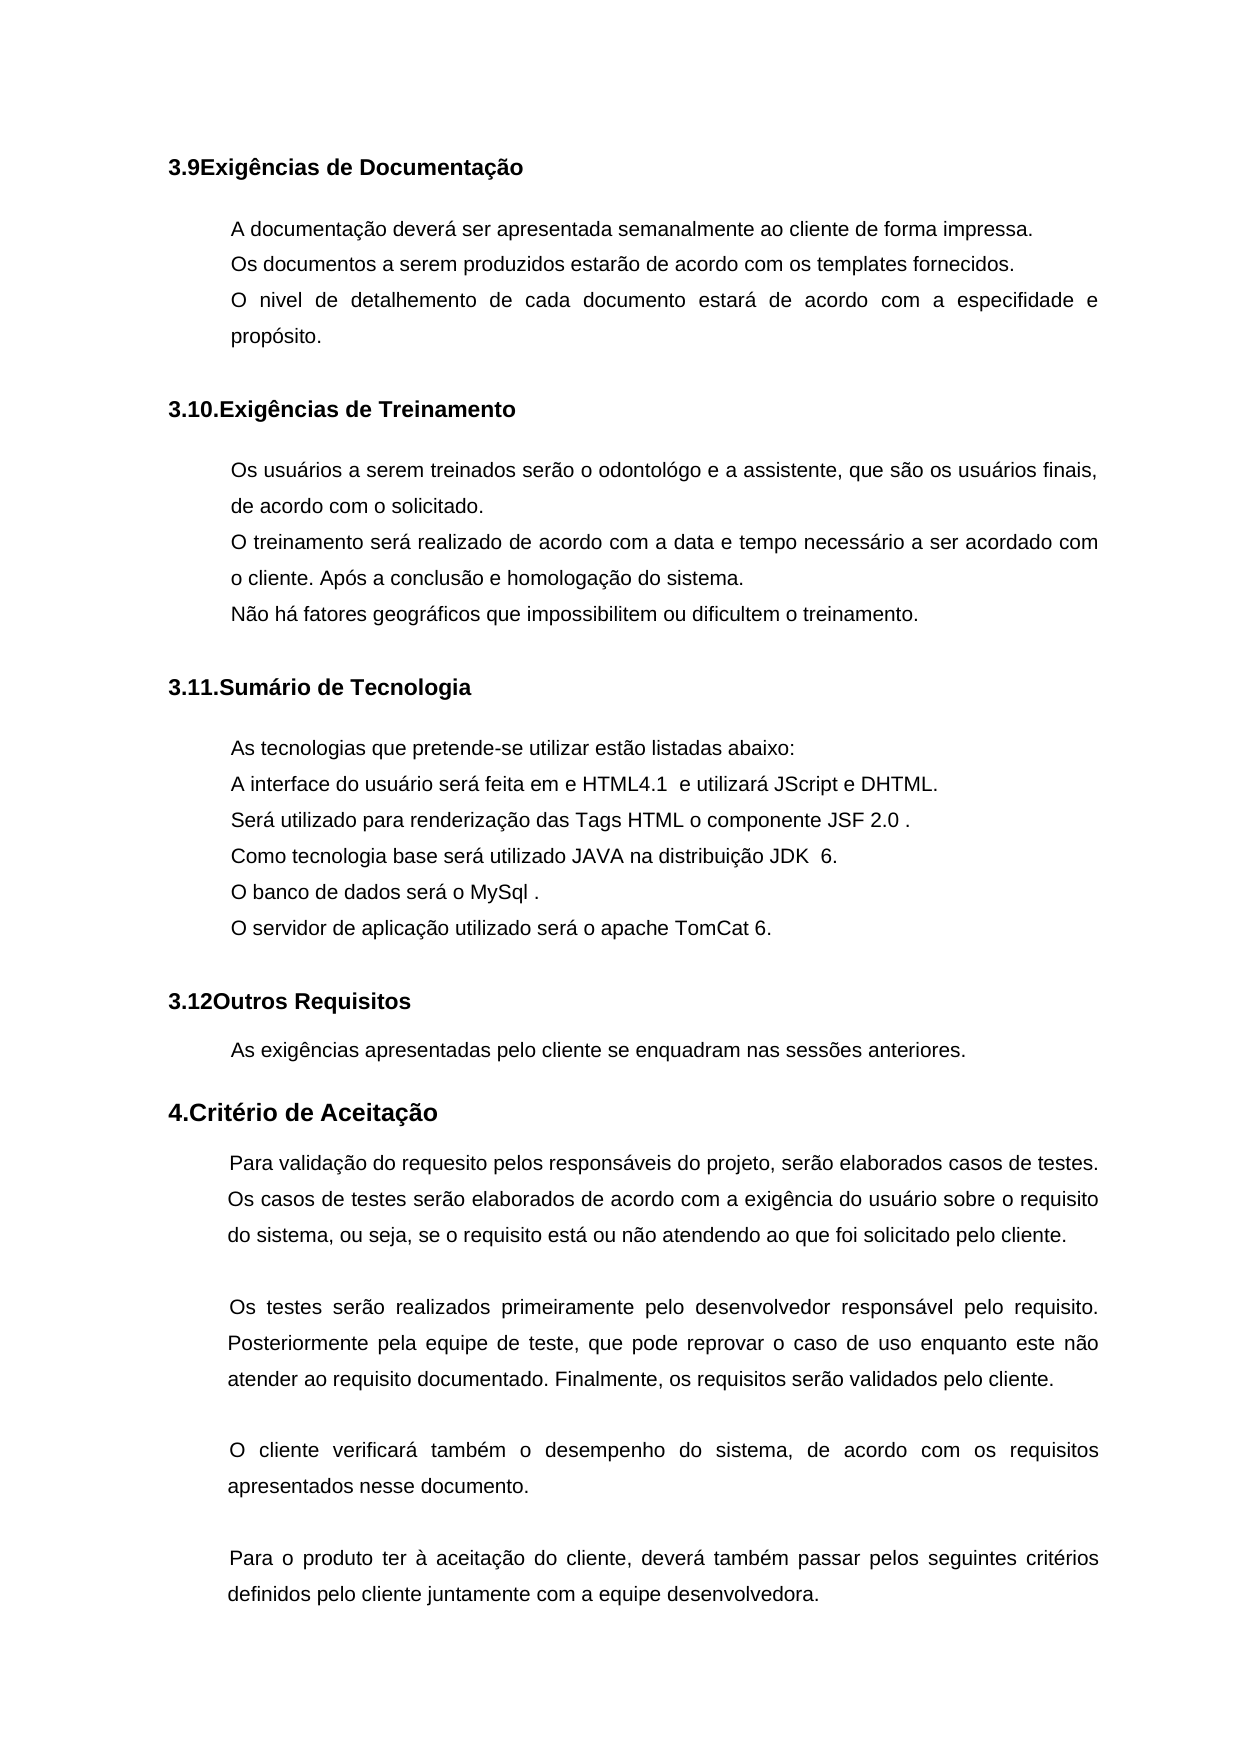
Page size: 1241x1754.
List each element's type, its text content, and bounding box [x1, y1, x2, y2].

text O banco de dados será o MySql . [231, 880, 1100, 904]
text O nivel de detalhemento de cada documento estará de acordo com a especifidade e propósito. [231, 288, 1100, 348]
text Os documentos a serem produzidos estarão de acordo com os templates fornecidos. [231, 252, 1100, 276]
subtitle Exigências de Treinamento [168, 396, 1100, 422]
subtitle Exigências de Documentação [168, 154, 1100, 180]
text Os usuários a serem treinados serão o odontológo e a assistente, que são os usuários finais, de acordo com o solicitado. [231, 458, 1100, 518]
text As tecnologias que pretende-se utilizar estão listadas abaixo: [231, 736, 1100, 760]
text Será utilizado para renderização das Tags HTML o componente JSF 2.0 . [231, 808, 1100, 832]
text Para o produto ter à aceitação do cliente, deverá também passar pelos seguintes critérios definidos pelo cliente juntamente com a equipe desenvolvedora. [227, 1546, 1100, 1606]
text O treinamento será realizado de acordo com a data e tempo necessário a ser acordado com o cliente. Após a conclusão e homologação do sistema. [231, 530, 1100, 590]
subtitle 4.Critério de Aceitação [118, 1098, 1100, 1127]
text A interface do usuário será feita em e HTML4.1 e utilizará JScript e DHTML. [231, 772, 1100, 796]
text Não há fatores geográficos que impossibilitem ou dificultem o treinamento. [231, 602, 1100, 626]
text Para validação do requesito pelos responsáveis do projeto, serão elaborados casos de testes. Os casos de testes serão elaborados de acordo com a exigência do usuário sobre o requisito do sistema, ou seja, se o requisito está ou não atendendo ao que foi solicitado pelo cliente. [227, 1151, 1100, 1247]
text A documentação deverá ser apresentada semanalmente ao cliente de forma impressa. [231, 216, 1100, 240]
text Como tecnologia base será utilizado JAVA na distribuição JDK 6. [231, 844, 1100, 868]
text O cliente verificará também o desempenho do sistema, de acordo com os requisitos apresentados nesse documento. [227, 1438, 1100, 1498]
subtitle Outros Requisitos [168, 988, 1100, 1014]
text As exigências apresentadas pelo cliente se enquadram nas sessões anteriores. [231, 1038, 1100, 1062]
text O servidor de aplicação utilizado será o apache TomCat 6. [231, 916, 1100, 940]
subtitle Sumário de Tecnologia [168, 674, 1100, 700]
text Os testes serão realizados primeiramente pelo desenvolvedor responsável pelo requisito. Posteriormente pela equipe de teste, que pode reprovar o caso de uso enquanto este não atender ao requisito documentado. Finalmente, os requisitos serão validados pelo cliente. [227, 1294, 1100, 1390]
